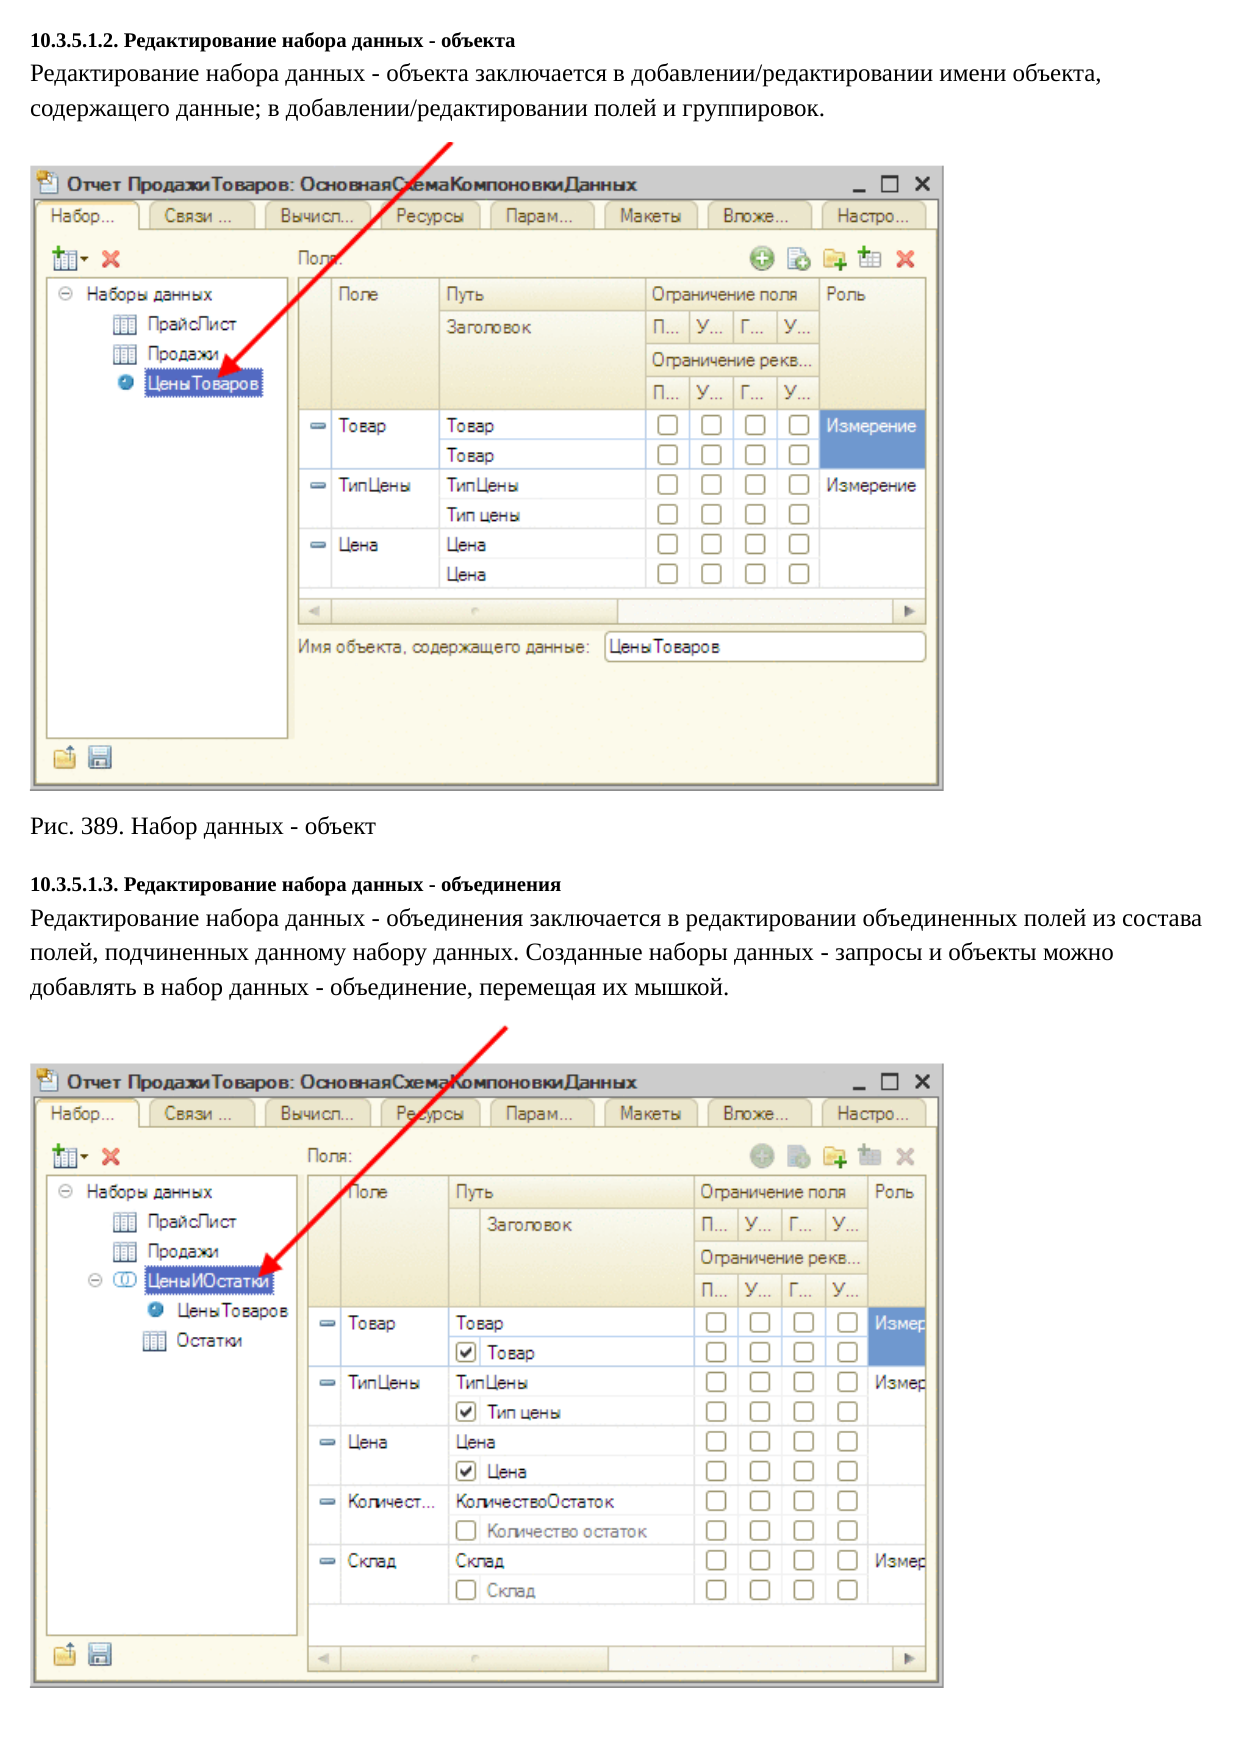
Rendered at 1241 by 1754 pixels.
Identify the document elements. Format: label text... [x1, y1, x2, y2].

text Редактирование набора данных ‑ объекта заключается в добавлении/редактировании имени объекта, содержащего данные; в добавлении/редактировании полей и группировок. [30, 58, 1211, 122]
picture [29, 1020, 944, 1688]
subtitle 10.3.5.1.2. Редактирование набора данных ‑ объекта [30, 28, 1211, 52]
text Рис. 389. Набор данных ‑ объект [30, 811, 1211, 839]
text Редактирование набора данных ‑ объединения заключается в редактировании объединенных полей из состава полей, подчиненных данному набору данных. Созданные наборы данных ‑ запросы и объекты можно добавлять в набор данных ‑ объединение, перемещая их мышкой. [30, 903, 1211, 1000]
subtitle 10.3.5.1.3. Редактирование набора данных ‑ объединения [30, 872, 1211, 896]
picture [29, 142, 944, 791]
